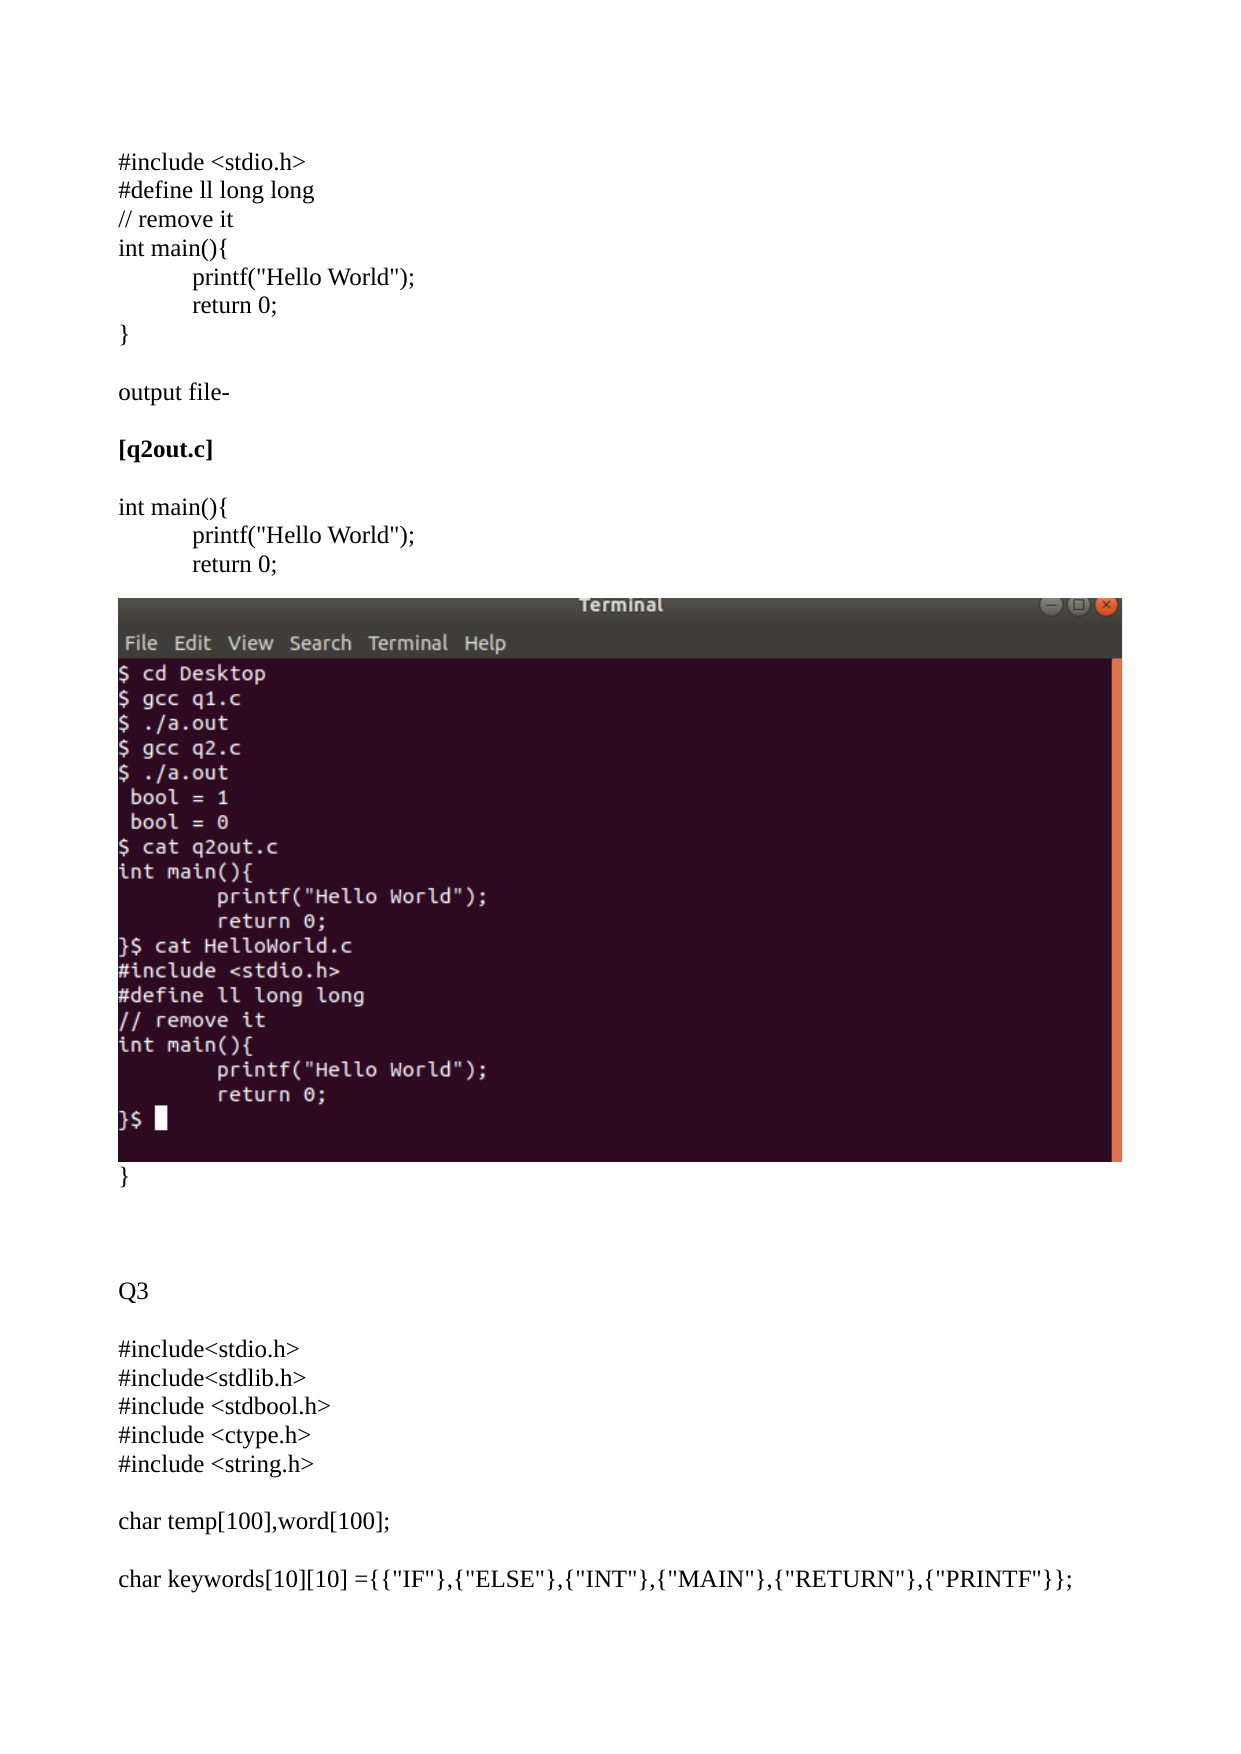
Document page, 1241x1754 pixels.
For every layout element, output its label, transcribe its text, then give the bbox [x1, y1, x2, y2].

text // remove it [118, 204, 1122, 233]
text return 0; [118, 549, 1122, 578]
text #include <stdbool.h> [118, 1391, 1122, 1420]
text #include <string.h> [118, 1449, 1122, 1478]
text return 0; [118, 291, 1122, 319]
text #include <ctype.h> [118, 1420, 1122, 1449]
text } [118, 1162, 1122, 1219]
text char temp[100],word[100]; [118, 1506, 1122, 1535]
text int main(){ [118, 233, 1122, 262]
text char keywords[10][10] ={{"IF"},{"ELSE"},{"INT"},{"MAIN"},{"RETURN"},{"PRINTF"}}; [118, 1564, 1122, 1593]
text #include<stdlib.h> [118, 1363, 1122, 1391]
text #include <stdio.h> [118, 118, 1122, 176]
text Q3 #include<stdio.h> [118, 1276, 1122, 1363]
text } output file- [q2out.c] int main(){ [118, 319, 1122, 521]
text printf("Hello World"); [118, 521, 1122, 549]
picture [118, 598, 1123, 1162]
text #define ll long long [118, 176, 1122, 204]
text printf("Hello World"); [118, 262, 1122, 291]
text [118, 578, 1122, 598]
